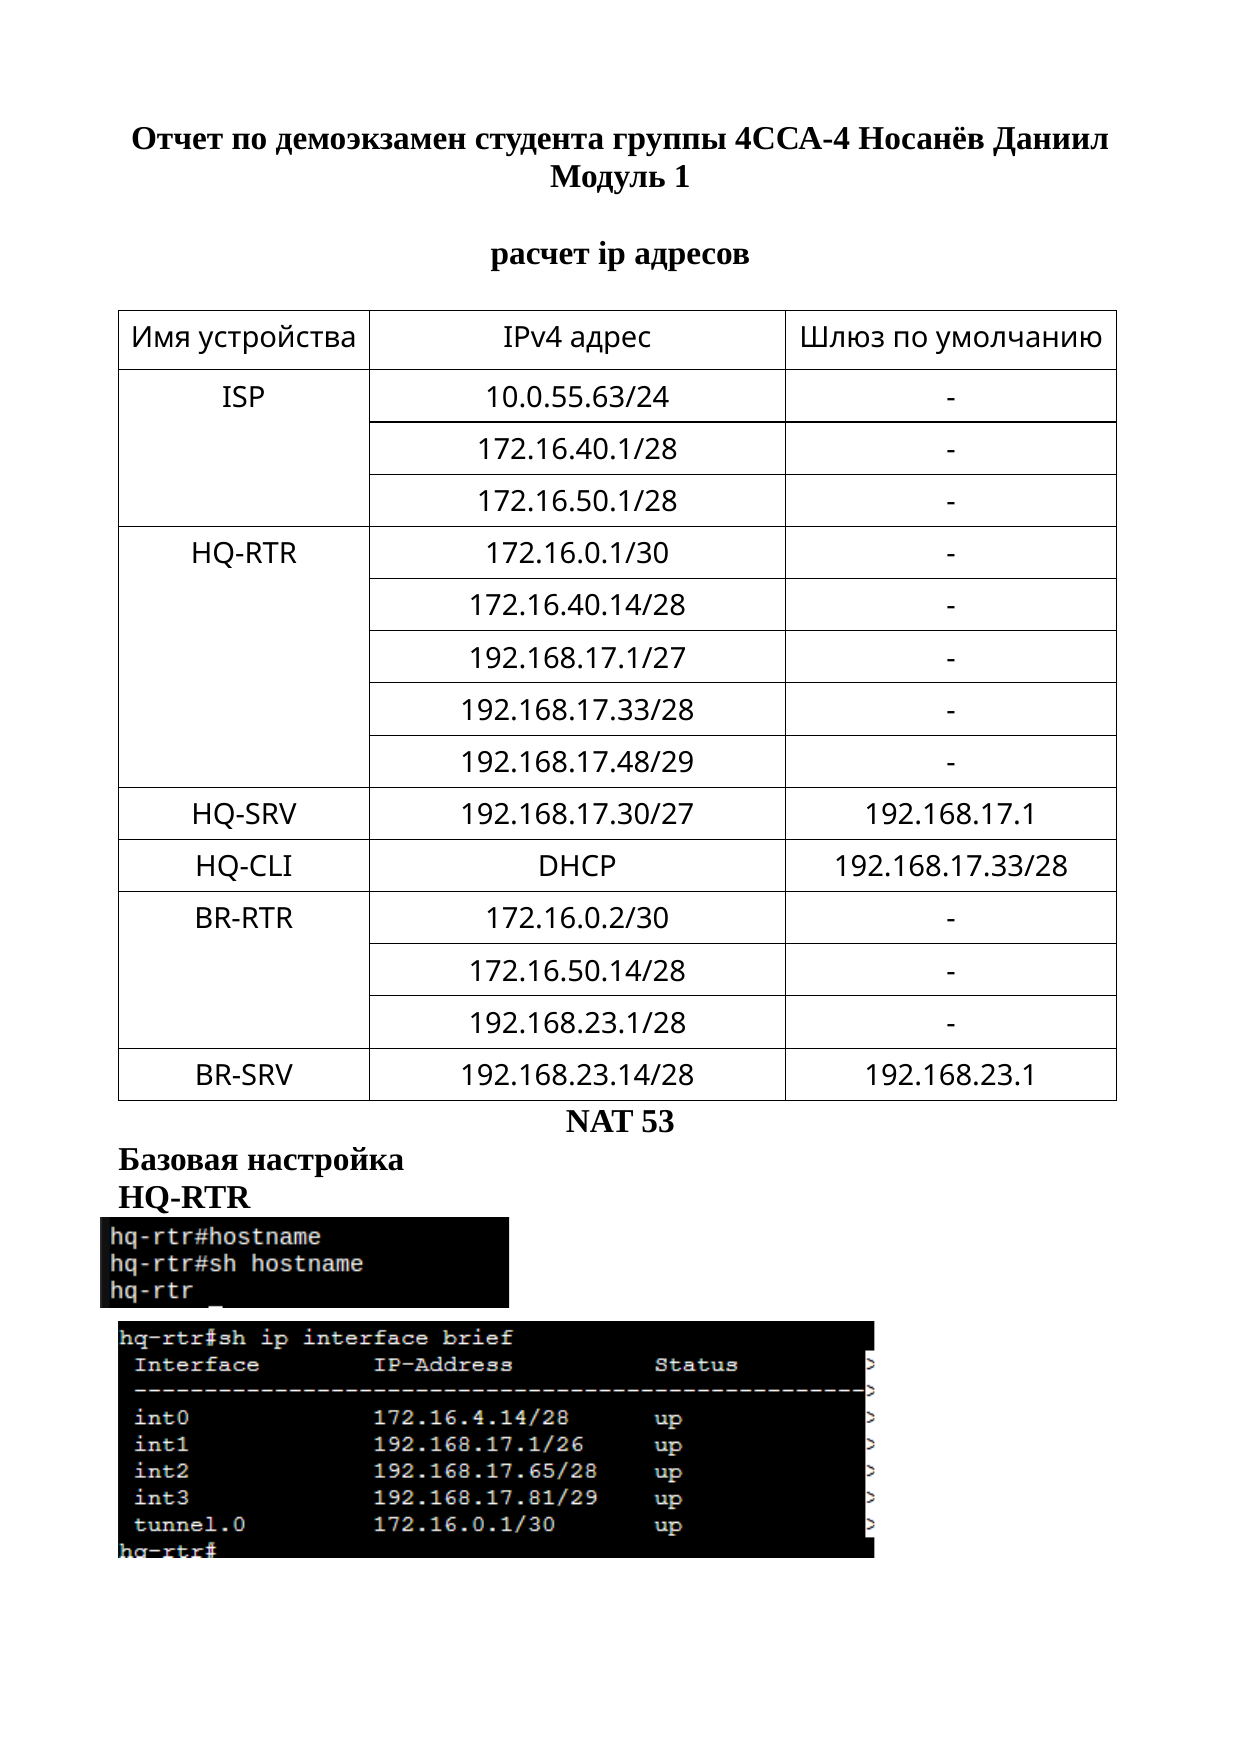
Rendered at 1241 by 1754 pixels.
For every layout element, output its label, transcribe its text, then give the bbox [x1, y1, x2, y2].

table_header IPv4 адрес [370, 311, 785, 369]
table_cell - [786, 579, 1116, 630]
table_cell - [786, 631, 1116, 682]
table_header Имя устройства [119, 311, 369, 369]
table_cell - [786, 475, 1116, 526]
table_cell - [786, 423, 1116, 473]
table_cell - [786, 370, 1116, 421]
table_cell BR-RTR [119, 892, 369, 1048]
table_cell - [786, 527, 1116, 578]
table_cell 192.168.17.1 [786, 788, 1116, 839]
table_cell 192.168.23.1/28 [370, 996, 785, 1048]
table_cell 192.168.17.30/27 [370, 788, 785, 839]
text расчет ip адресов [118, 233, 1122, 271]
table_cell 172.16.50.14/28 [370, 944, 785, 995]
table_cell - [786, 683, 1116, 734]
table_cell 192.168.17.33/28 [786, 840, 1116, 891]
table_cell ISP [119, 370, 369, 526]
text Отчет по демоэкзамен студента группы 4ССА-4 Носанёв Даниил [118, 118, 1122, 156]
table_cell 172.16.0.1/30 [370, 527, 785, 578]
table_cell 172.16.0.2/30 [370, 892, 785, 943]
table_cell BR-SRV [119, 1049, 369, 1100]
table_cell - [786, 892, 1116, 943]
text Базовая настройка [118, 1139, 1122, 1177]
table_cell HQ-RTR [119, 527, 369, 787]
table_cell 172.16.40.14/28 [370, 579, 785, 630]
text NAT 53 [118, 1101, 1122, 1139]
table_cell 192.168.17.1/27 [370, 631, 785, 682]
table_cell 192.168.23.14/28 [370, 1049, 785, 1100]
table_cell DHCP [370, 840, 785, 891]
table_cell - [786, 944, 1116, 995]
table_cell HQ-CLI [119, 840, 369, 891]
table_cell 192.168.23.1 [786, 1049, 1116, 1100]
table_cell 192.168.17.33/28 [370, 683, 785, 734]
table_cell 192.168.17.48/29 [370, 736, 785, 787]
text HQ-RTR [118, 1177, 1122, 1216]
table_cell 172.16.50.1/28 [370, 475, 785, 526]
text Модуль 1 [118, 156, 1122, 195]
table_cell - [786, 996, 1116, 1048]
table_cell HQ-SRV [119, 788, 369, 839]
table_cell 10.0.55.63/24 [370, 370, 785, 421]
table_cell 172.16.40.1/28 [370, 423, 785, 473]
table_header Шлюз по умолчанию [786, 311, 1116, 369]
table_cell - [786, 736, 1116, 787]
